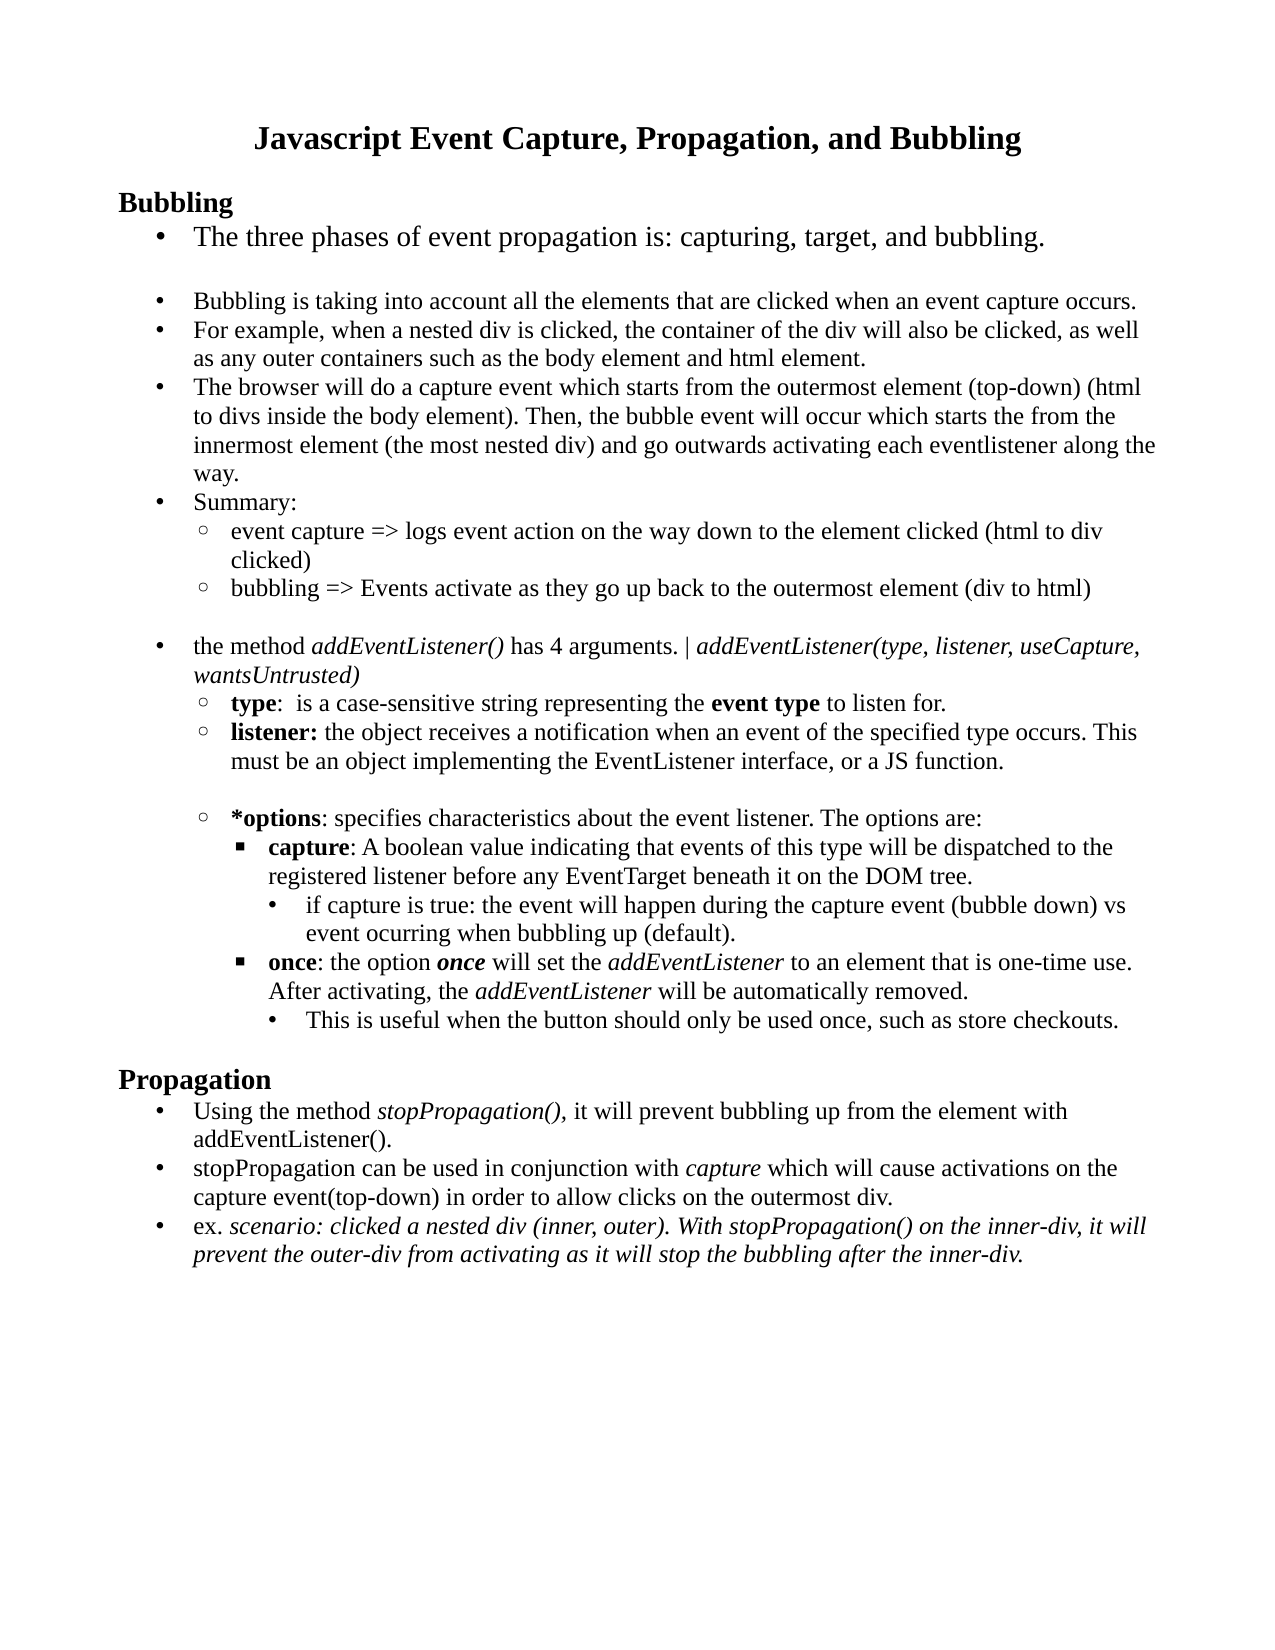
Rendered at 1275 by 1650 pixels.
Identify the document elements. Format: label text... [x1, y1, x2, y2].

list ex. scenario: clicked a nested div (inner, outer). With stopPropagation() on the inner-div, it will prevent the outer-div from activating as it will stop the bubbling after the inner-div. [156, 1211, 1157, 1268]
list once: the option once will set the addEventListener to an element that is one-time use. After activating, the addEventListener will be automatically removed. [231, 947, 1157, 1005]
list The three phases of event propagation is: capturing, target, and bubbling. [156, 219, 1157, 252]
list Summary: [156, 487, 1157, 516]
list The browser will do a capture event which starts from the outermost element (top-down) (html to divs inside the body element). Then, the bubble event will occur which starts the from the innermost element (the most nested div) and go outwards activating each eventlistener along the way. [156, 372, 1157, 487]
list stopPropagation can be used in conjunction with capture which will cause activations on the capture event(top-down) in order to allow clicks on the outermost div. [156, 1153, 1157, 1211]
list event capture => logs event action on the way down to the element clicked (html to div clicked) [193, 516, 1157, 573]
list the method addEventListener() has 4 arguments. | addEventListener(type, listener, useCapture, wantsUntrusted) [156, 631, 1157, 688]
list This is useful when the button should only be used once, such as store checkouts. [268, 1005, 1157, 1033]
list capture: A boolean value indicating that events of this type will be dispatched to the registered listener before any EventTarget beneath it on the DOM tree. [231, 832, 1157, 890]
list type: is a case-sensitive string representing the event type to listen for. [193, 688, 1157, 717]
list For example, when a nested div is clicked, the container of the div will also be clicked, as well as any outer containers such as the body element and html element. [156, 315, 1157, 372]
list if capture is true: the event will happen during the capture event (bubble down) vs event ocurring when bubbling up (default). [268, 890, 1157, 947]
list Bubbling is taking into account all the elements that are clicked when an event capture occurs. [156, 286, 1157, 315]
list Using the method stopPropagation(), it will prevent bubbling up from the element with addEventListener(). [156, 1096, 1157, 1153]
list listener: the object receives a notification when an event of the specified type occurs. This must be an object implementing the EventListener interface, or a JS function. [193, 717, 1157, 775]
text Propagation [118, 1062, 1157, 1096]
text Javascript Event Capture, Propagation, and Bubbling [118, 118, 1157, 156]
text Bubbling [118, 185, 1157, 219]
list *options: specifies characteristics about the event listener. The options are: [193, 803, 1157, 832]
list bubbling => Events activate as they go up back to the outermost element (div to html) [193, 573, 1157, 602]
